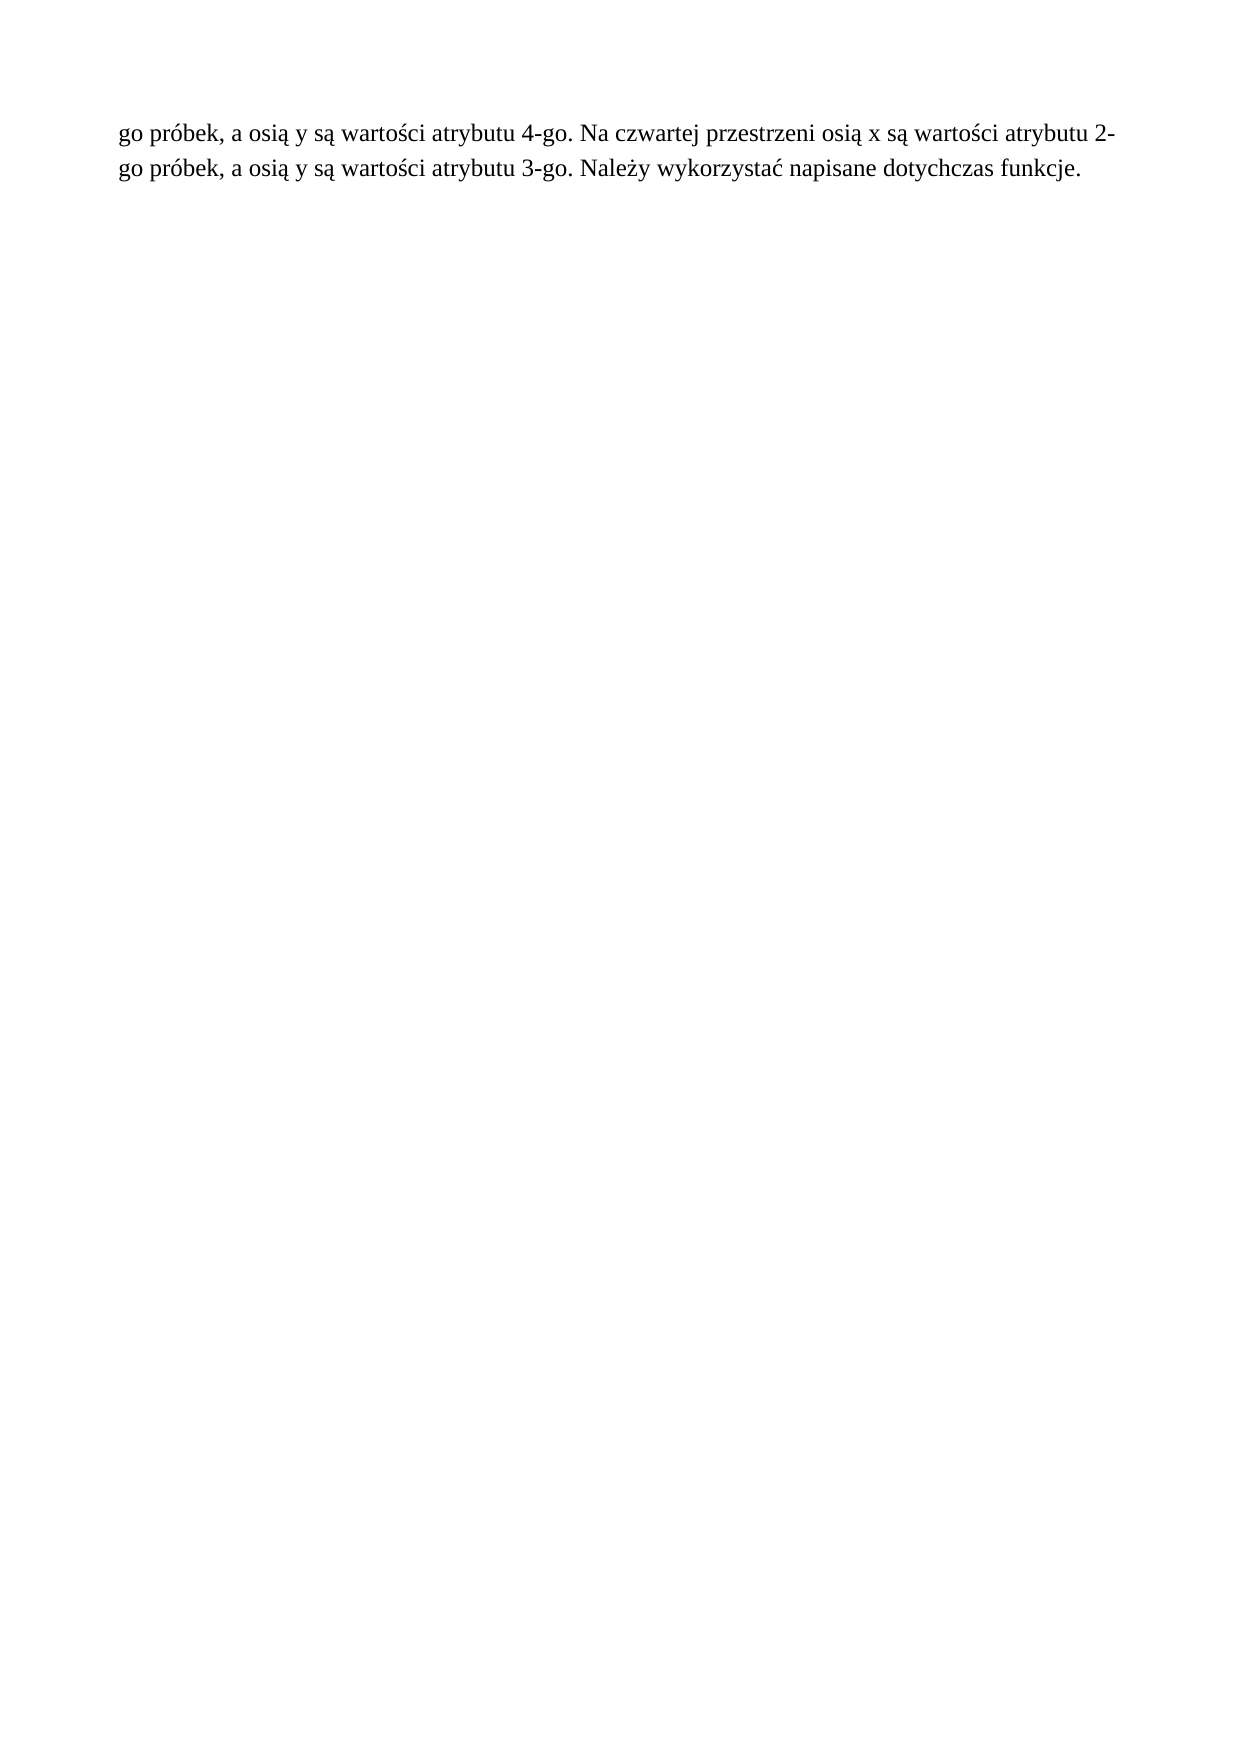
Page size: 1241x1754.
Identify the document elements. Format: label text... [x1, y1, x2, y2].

text go próbek, a osią y są wartości atrybutu 4-go. Na czwartej przestrzeni osią x są wartości atrybutu 2-go próbek, a osią y są wartości atrybutu 3-go. Należy wykorzystać napisane dotychczas funkcje. [118, 118, 1122, 181]
